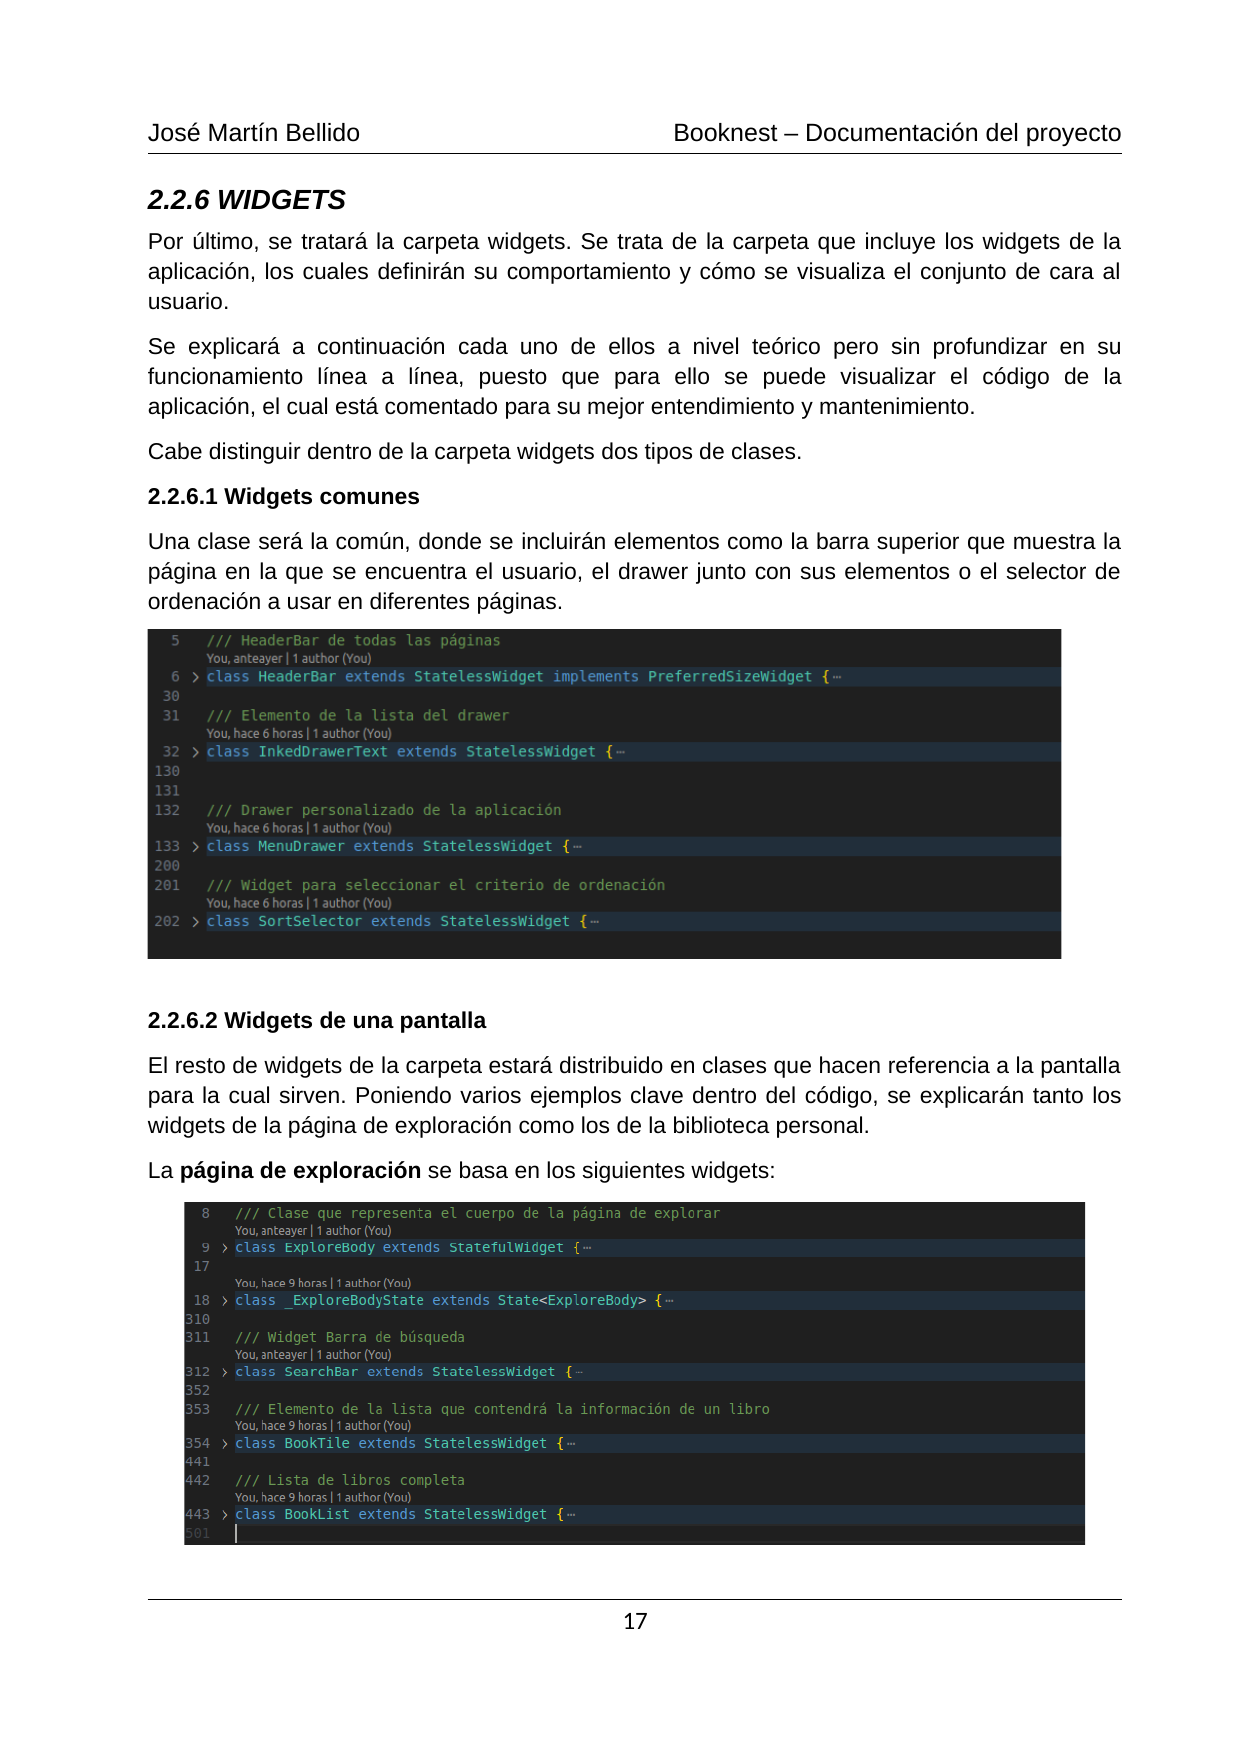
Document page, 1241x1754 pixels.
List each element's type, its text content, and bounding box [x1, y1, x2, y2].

text 2.2.6.2 Widgets de una pantalla [148, 1007, 1122, 1034]
text Una clase será la común, donde se incluirán elementos como la barra superior que muestra la página en la que se encuentra el usuario, el drawer junto con sus elementos o el selector de ordenación a usar en diferentes páginas. [148, 528, 1122, 614]
text Por último, se tratará la carpeta widgets. Se trata de la carpeta que incluye los widgets de la aplicación, los cuales definirán su comportamiento y cómo se visualiza el conjunto de cara al usuario. [148, 228, 1122, 314]
text Se explicará a continuación cada uno de ellos a nivel teórico pero sin profundizar en su funcionamiento línea a línea, puesto que para ello se puede visualizar el código de la aplicación, el cual está comentado para su mejor entendimiento y mantenimiento. [148, 333, 1122, 420]
text Cabe distinguir dentro de la carpeta widgets dos tipos de clases. [148, 438, 1122, 464]
picture [184, 1202, 1086, 1545]
picture [147, 629, 1062, 959]
text El resto de widgets de la carpeta estará distribuido en clases que hacen referencia a la pantalla para la cual sirven. Poniendo varios ejemplos clave dentro del código, se explicarán tanto los widgets de la página de exploración como los de la biblioteca personal. [148, 1052, 1122, 1139]
subtitle 2.2.6 Widgets [148, 183, 1122, 215]
text La página de exploración se basa en los siguientes widgets: [148, 1157, 1122, 1184]
text 2.2.6.1 Widgets comunes [148, 483, 1122, 509]
